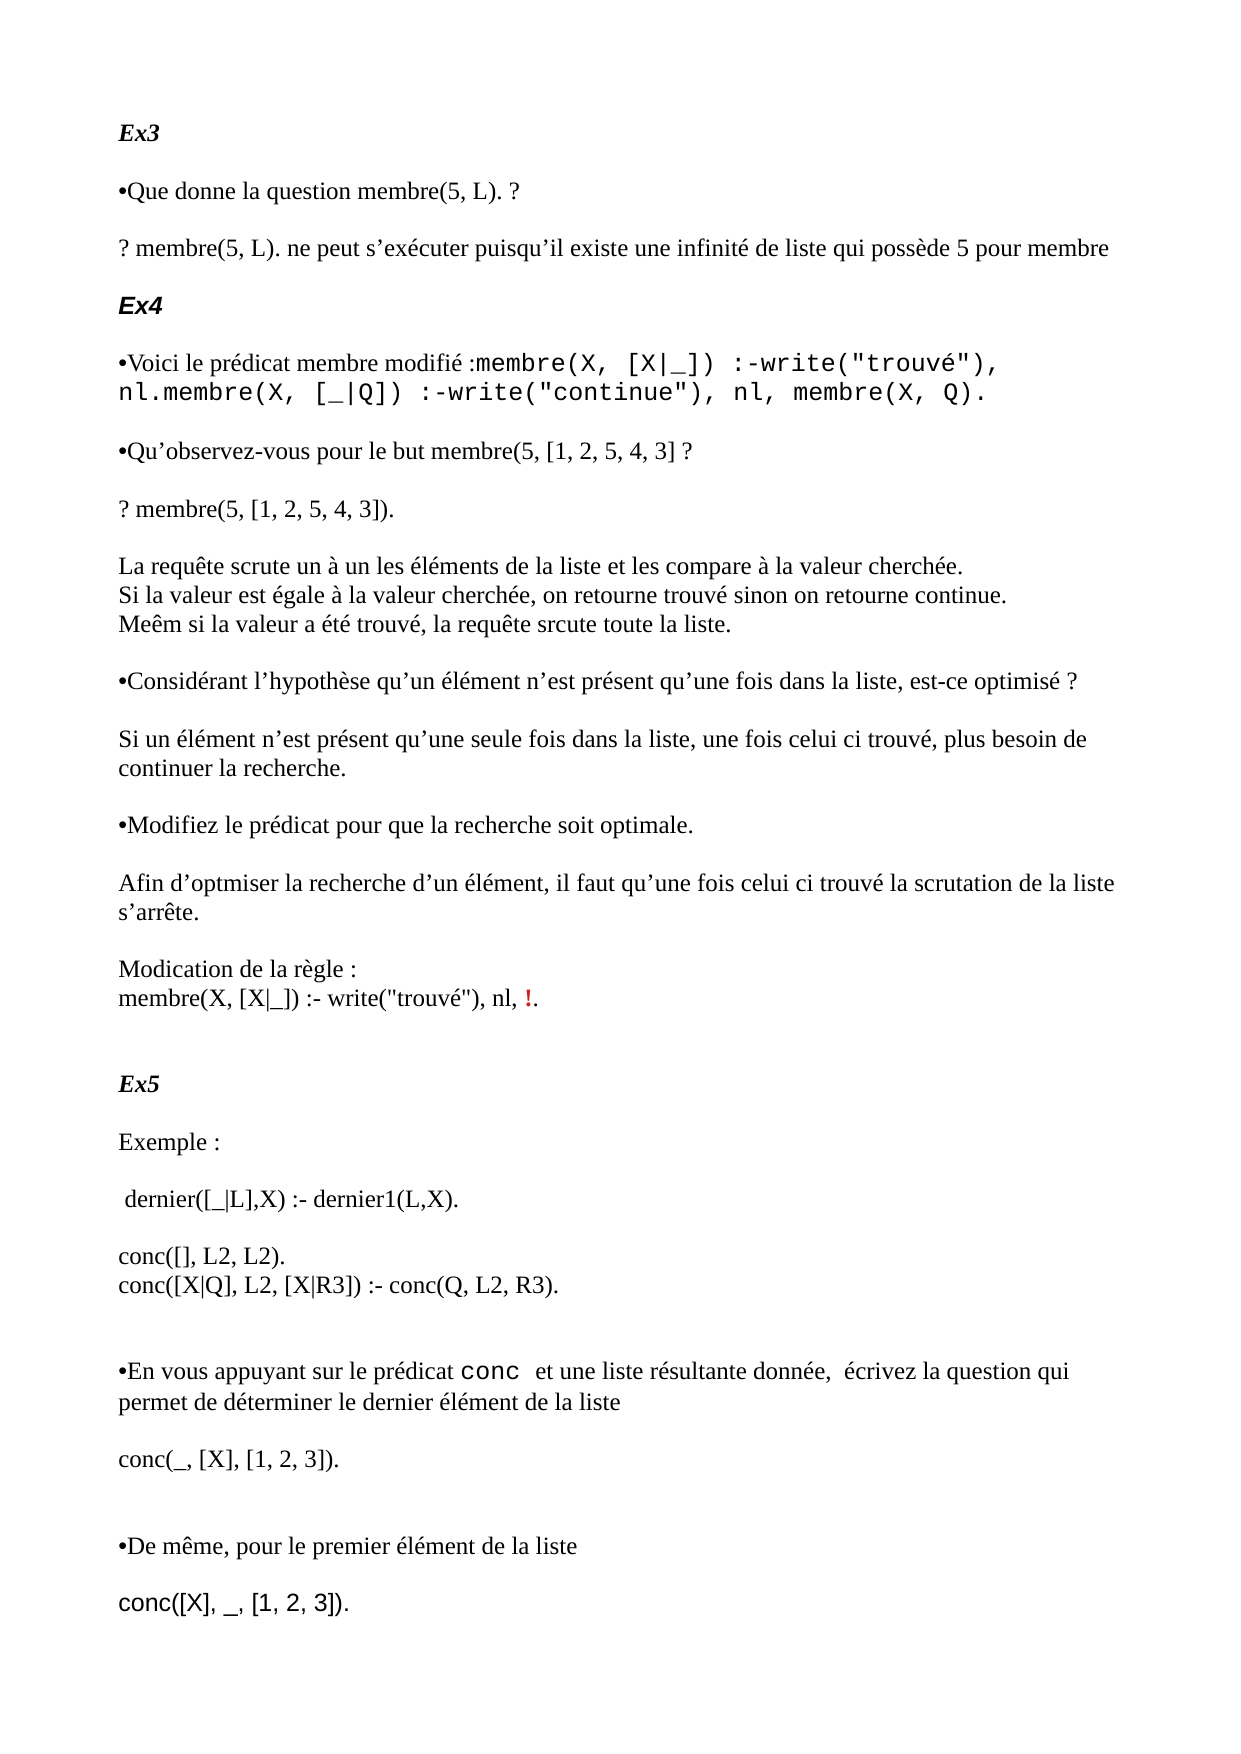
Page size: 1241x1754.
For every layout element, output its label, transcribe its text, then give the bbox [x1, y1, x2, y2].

text Ex3 [118, 118, 1122, 147]
text •Modifiez le prédicat pour que la recherche soit optimale. [118, 810, 1122, 839]
text Exemple : [118, 1127, 1122, 1155]
text •De même, pour le premier élément de la liste [118, 1531, 1122, 1560]
text conc([X], _, [1, 2, 3]). [118, 1588, 1122, 1617]
text conc([], L2, L2). [118, 1241, 1122, 1270]
text Si un élément n’est présent qu’une seule fois dans la liste, une fois celui ci trouvé, plus besoin de continuer la recherche. [118, 724, 1122, 781]
text La requête scrute un à un les éléments de la liste et les compare à la valeur cherchée. [118, 551, 1122, 580]
text dernier([_|L],X) :- dernier1(L,X). [118, 1184, 1122, 1213]
text ? membre(5, [1, 2, 5, 4, 3]). [118, 494, 1122, 523]
text conc(_, [X], [1, 2, 3]). [118, 1444, 1122, 1473]
text ? membre(5, L). ne peut s’exécuter puisqu’il existe une infinité de liste qui possède 5 pour membre [118, 233, 1122, 262]
text Meêm si la valeur a été trouvé, la requête srcute toute la liste. [118, 609, 1122, 638]
text •Qu’observez-vous pour le but membre(5, [1, 2, 5, 4, 3] ? [118, 436, 1122, 465]
text Modication de la règle : [118, 954, 1122, 983]
text •Considérant l’hypothèse qu’un élément n’est présent qu’une fois dans la liste, est-ce optimisé ? [118, 666, 1122, 695]
text Si la valeur est égale à la valeur cherchée, on retourne trouvé sinon on retourne continue. [118, 580, 1122, 609]
text membre(X, [X|_]) :- write("trouvé"), nl, !. [118, 983, 1122, 1012]
text Afin d’optmiser la recherche d’un élément, il faut qu’une fois celui ci trouvé la scrutation de la liste s’arrête. [118, 868, 1122, 925]
text •Que donne la question membre(5, L). ? [118, 176, 1122, 204]
text Ex4 [118, 291, 1122, 319]
text •Voici le prédicat membre modifié :membre(X, [X|_]) :-write("trouvé"), nl.membre(X, [_|Q]) :-write("continue"), nl, membre(X, Q). [118, 348, 1122, 407]
text •En vous appuyant sur le prédicat conc et une liste résultante donnée, écrivez la question qui permet de déterminer le dernier élément de la liste [118, 1356, 1122, 1416]
text conc([X|Q], L2, [X|R3]) :- conc(Q, L2, R3). [118, 1270, 1122, 1299]
text Ex5 [118, 1069, 1122, 1098]
